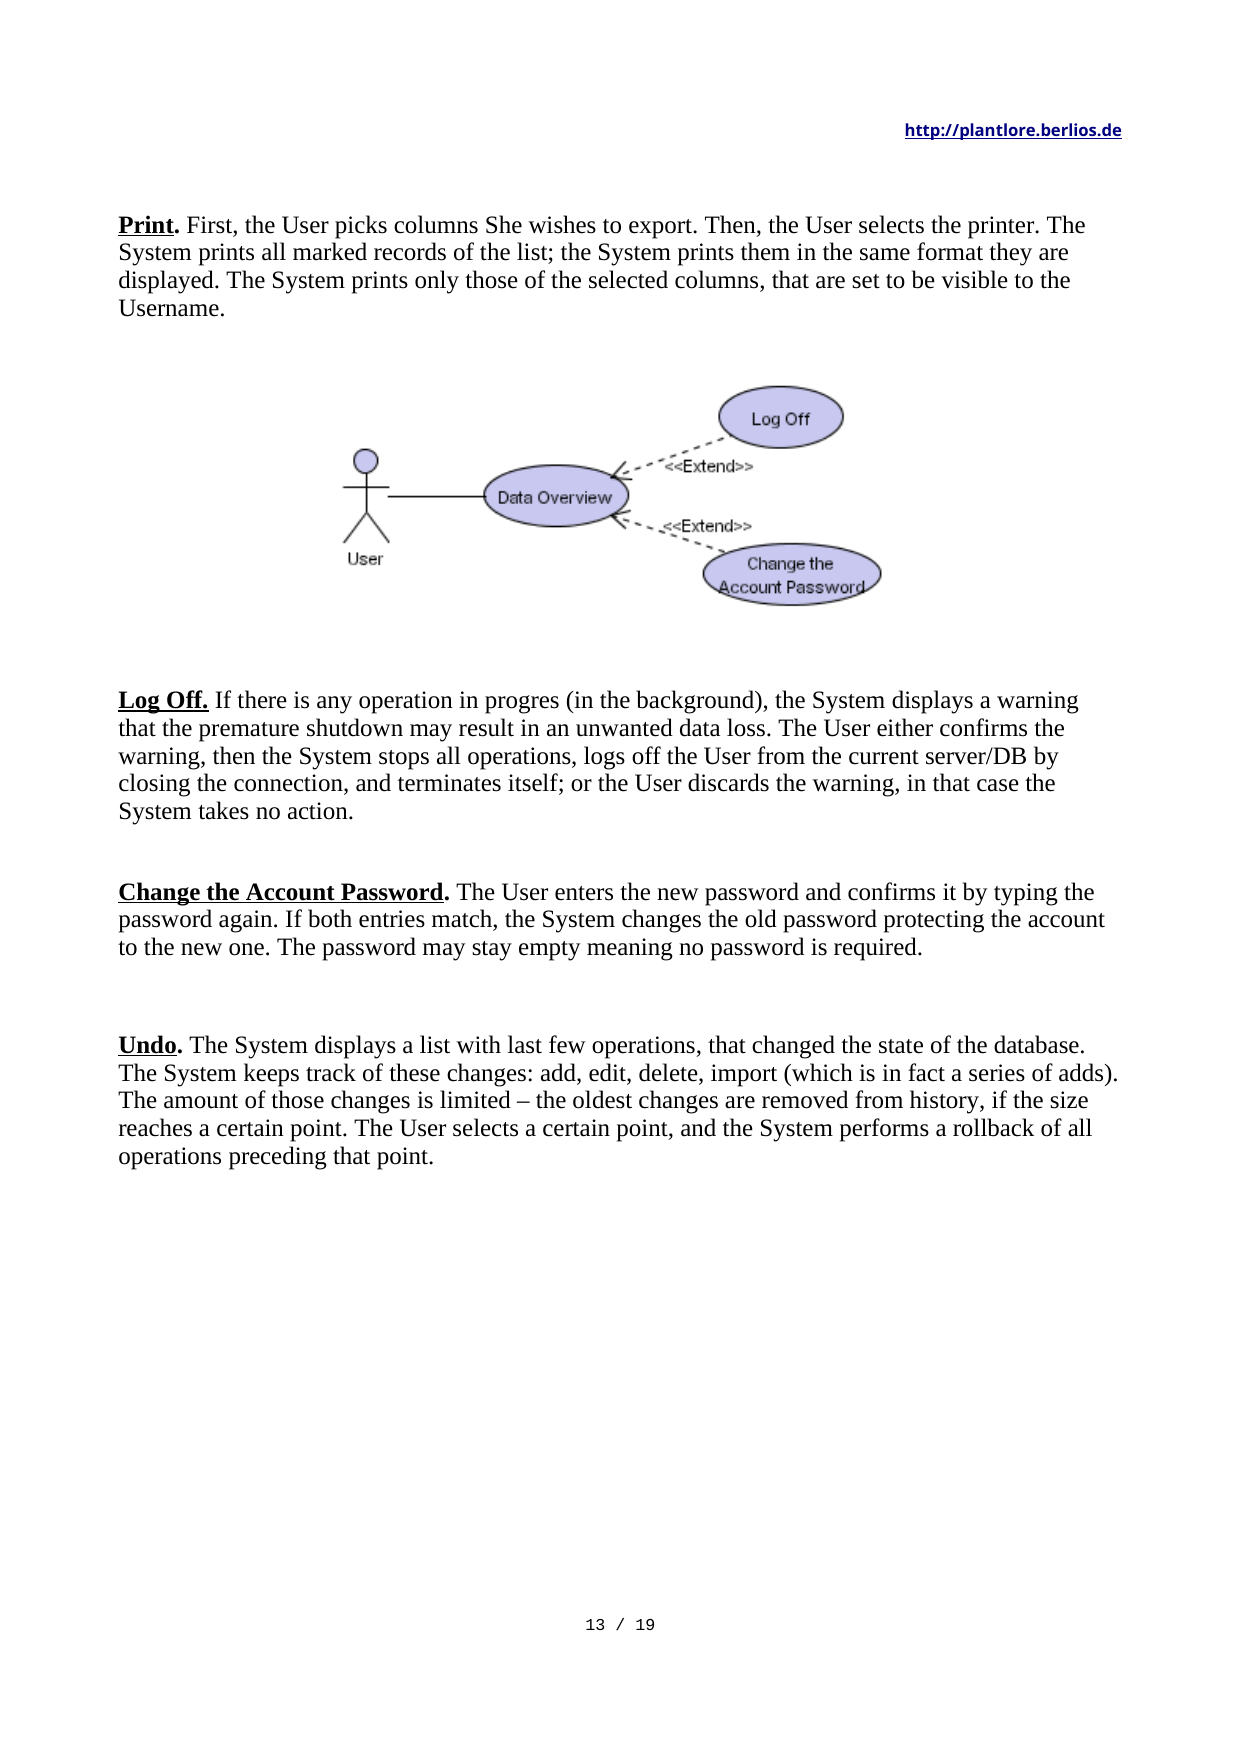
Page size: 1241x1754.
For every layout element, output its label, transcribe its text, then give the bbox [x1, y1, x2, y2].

picture [316, 361, 924, 647]
text Log Off. If there is any operation in progres (in the background), the System displays a warning that the premature shutdown may result in an unwanted data loss. The User either confirms the warning, then the System stops all operations, logs off the User from the current server/DB by closing the connection, and terminates itself; or the User discards the warning, in that case the System takes no action. [118, 686, 1122, 825]
text Undo. The System displays a list with last few operations, that changed the state of the database. The System keeps track of these changes: add, edit, delete, import (which is in fact a series of adds). The amount of those changes is limited – the oldest changes are removed from history, if the size reaches a certain point. The User selects a certain point, and the System performs a rollback of all operations preceding that point. [118, 1031, 1122, 1169]
text Print. First, the User picks columns She wishes to export. Then, the User selects the printer. The System prints all marked records of the list; the System prints them in the same format they are displayed. The System prints only those of the selected columns, that are set to be visible to the Username. [118, 211, 1122, 322]
text Change the Account Password. The User enters the new password and confirms it by typing the password again. If both entries match, the System changes the old password protecting the account to the new one. The password may stay empty meaning no password is required. [118, 878, 1122, 961]
